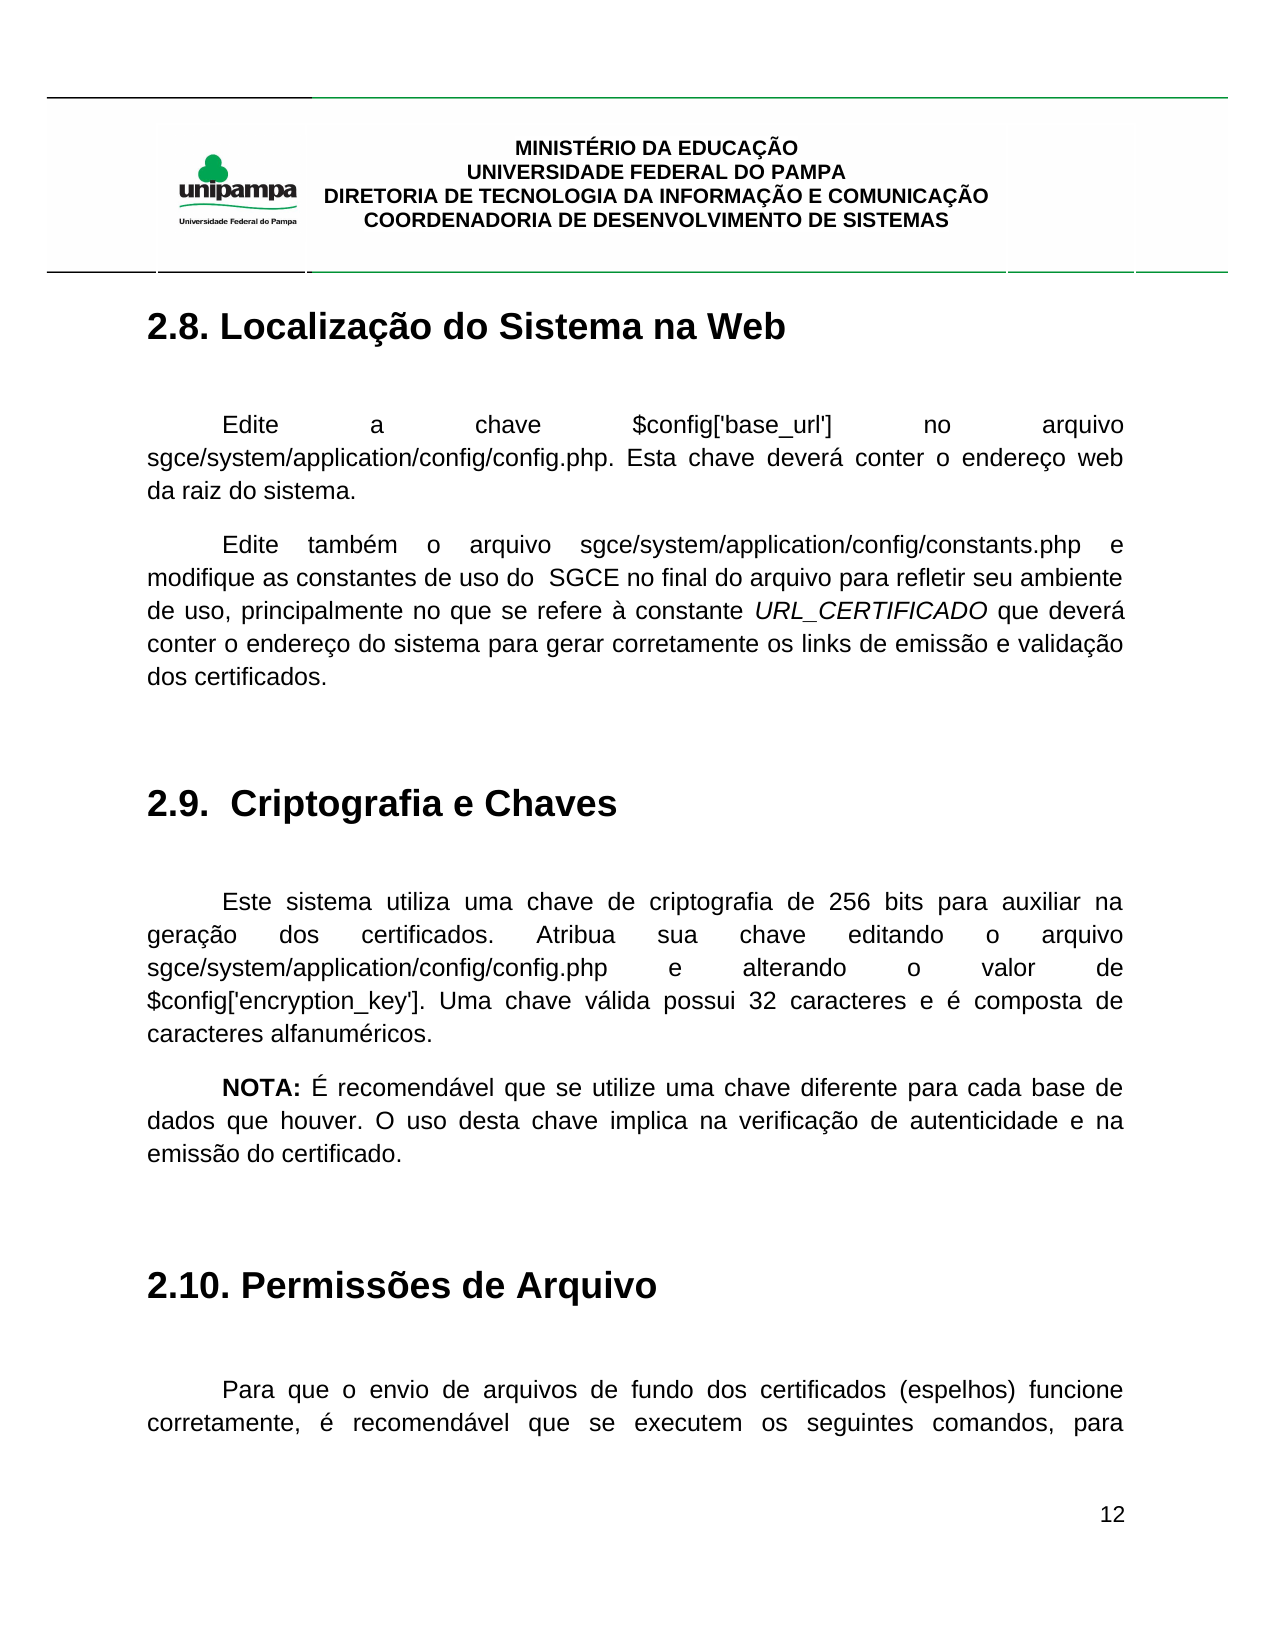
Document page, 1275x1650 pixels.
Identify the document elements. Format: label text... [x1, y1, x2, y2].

text Edite também o arquivo sgce/system/application/config/constants.php e modifique as constantes de uso do SGCE no final do arquivo para refletir seu ambiente de uso, principalmente no que se refere à constante URL_CERTIFICADO que deverá conter o endereço do sistema para gerar corretamente os links de emissão e validação dos certificados. [147, 530, 1125, 691]
subtitle 2.9. Criptografia e Chaves [147, 781, 1125, 824]
text Edite a chave $config['base_url'] no arquivo sgce/system/application/config/config.php. Esta chave deverá conter o endereço web da raiz do sistema. [147, 410, 1125, 505]
subtitle 2.8. Localização do Sistema na Web [147, 304, 1125, 347]
text Este sistema utiliza uma chave de criptografia de 256 bits para auxiliar na geração dos certificados. Atribua sua chave editando o arquivo sgce/system/application/config/config.php e alterando o valor de $config['encryption_key']. Uma chave válida possui 32 caracteres e é composta de caracteres alfanuméricos. [147, 887, 1125, 1048]
picture [1008, 125, 1134, 273]
text Para que o envio de arquivos de fundo dos certificados (espelhos) funcione corretamente, é recomendável que se executem os seguintes comandos, para [147, 1375, 1125, 1437]
subtitle 2.10. Permissões de Arquivo [147, 1263, 1125, 1307]
picture [307, 125, 1006, 273]
text NOTA: É recomendável que se utilize uma chave diferente para cada base de dados que houver. O uso desta chave implica na verificação de autenticidade e na emissão do certificado. [147, 1073, 1125, 1168]
picture [46, 97, 1228, 273]
picture [158, 125, 306, 273]
